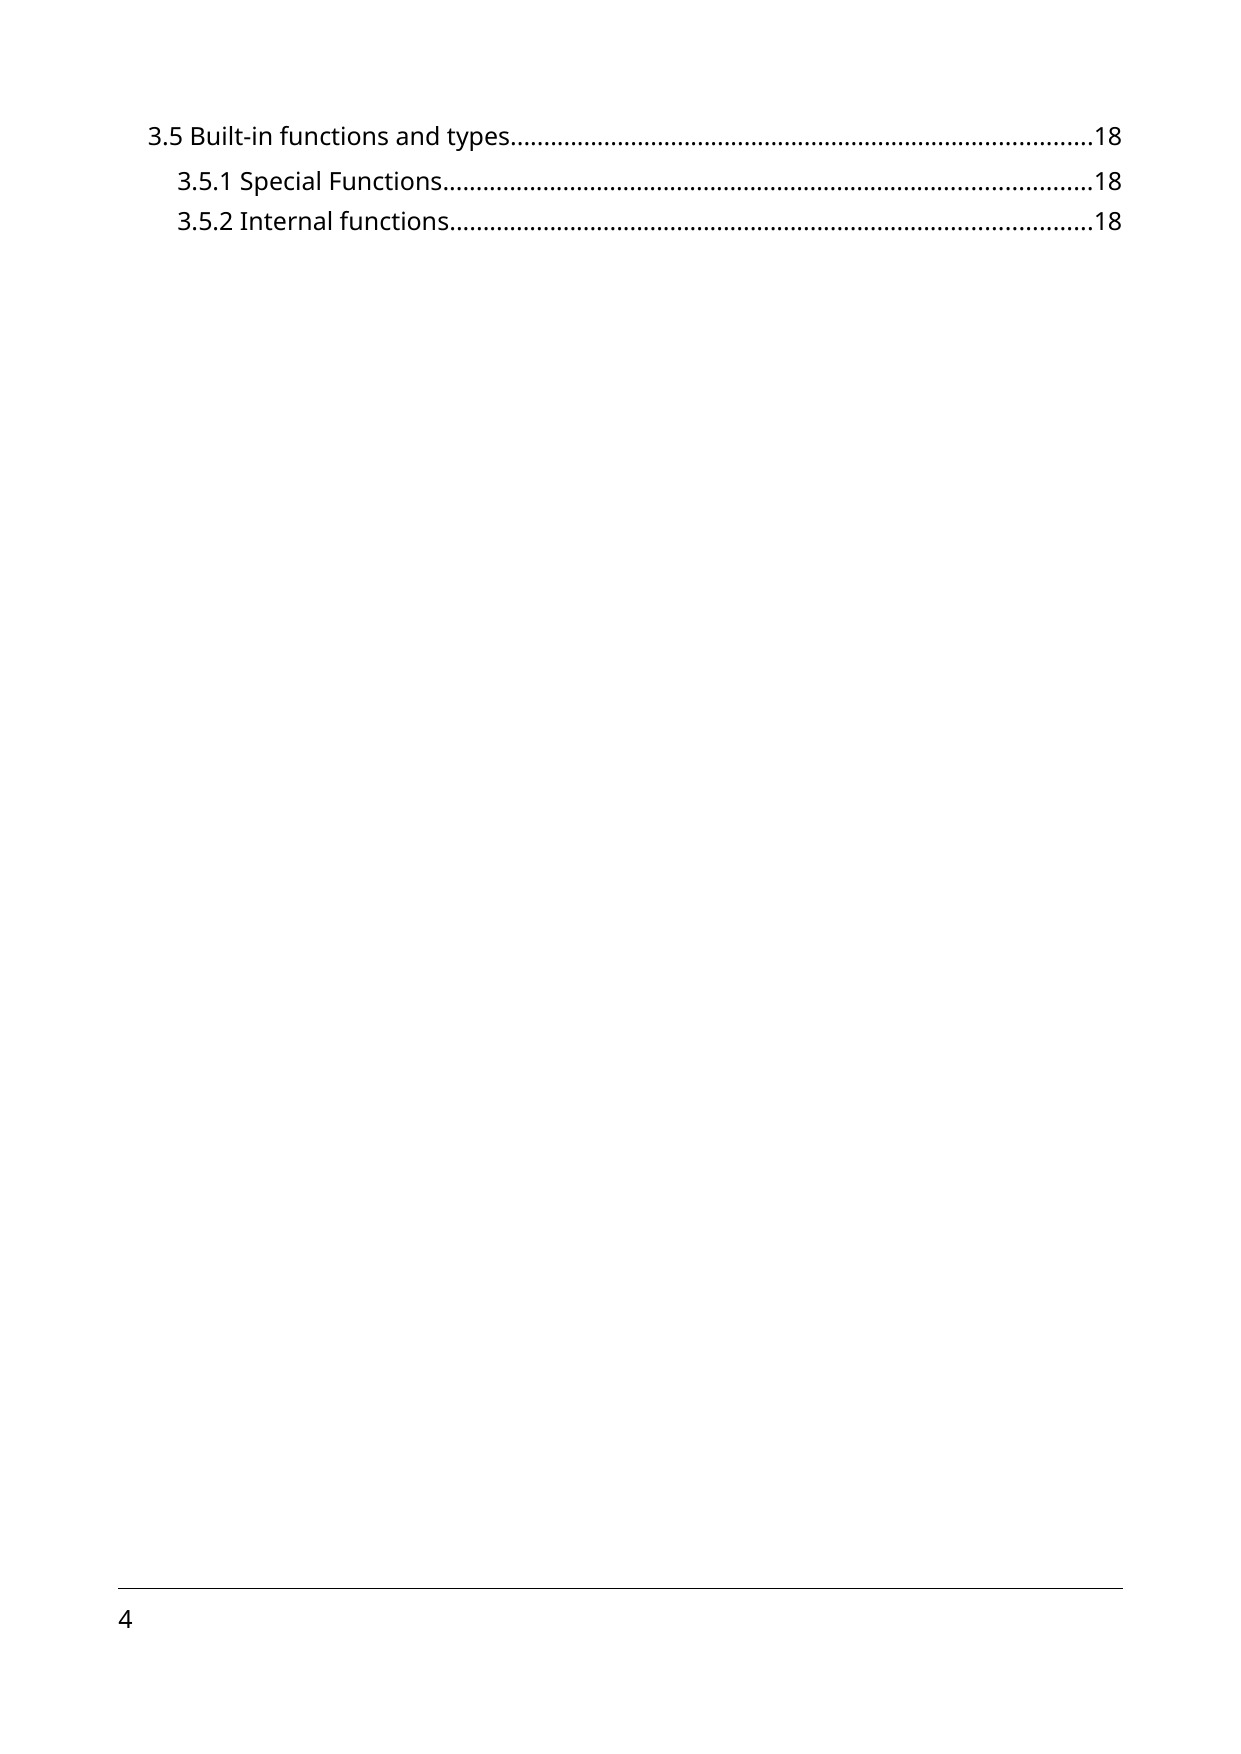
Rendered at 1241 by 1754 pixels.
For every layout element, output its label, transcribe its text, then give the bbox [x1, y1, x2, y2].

text 3.5.2 Internal functions 18 [177, 204, 1122, 238]
text 3.5 Built-in functions and types 18 [148, 118, 1122, 152]
text 3.5.1 Special Functions 18 [177, 164, 1122, 198]
